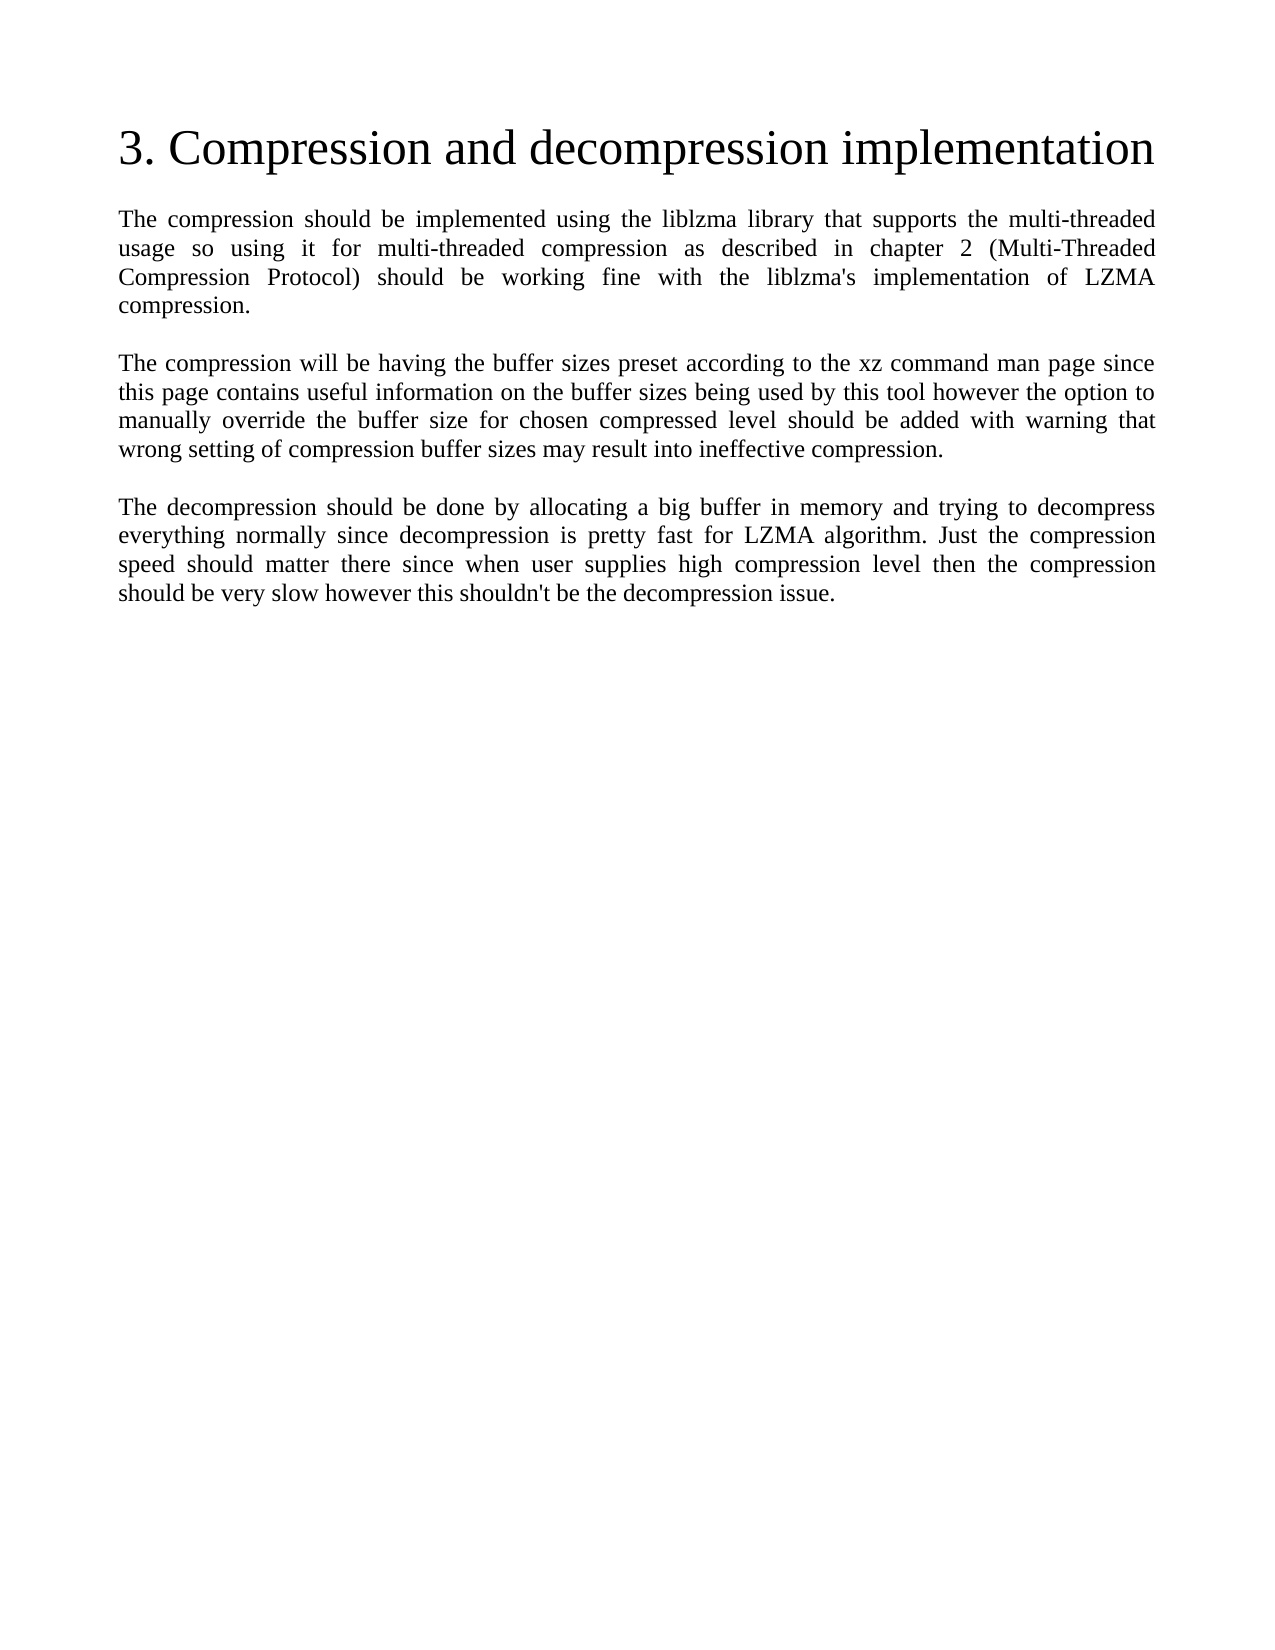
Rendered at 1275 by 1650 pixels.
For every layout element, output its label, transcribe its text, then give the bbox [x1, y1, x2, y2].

text The decompression should be done by allocating a big buffer in memory and trying to decompress everything normally since decompression is pretty fast for LZMA algorithm. Just the compression speed should matter there since when user supplies high compression level then the compression should be very slow however this shouldn't be the decompression issue. [118, 492, 1157, 607]
text 3. Compression and decompression implementation [118, 118, 1157, 176]
text The compression should be implemented using the liblzma library that supports the multi-threaded usage so using it for multi-threaded compression as described in chapter 2 (Multi-Threaded Compression Protocol) should be working fine with the liblzma's implementation of LZMA compression. [118, 204, 1157, 319]
text The compression will be having the buffer sizes preset according to the xz command man page since this page contains useful information on the buffer sizes being used by this tool however the option to manually override the buffer size for chosen compressed level should be added with warning that wrong setting of compression buffer sizes may result into ineffective compression. [118, 348, 1157, 463]
